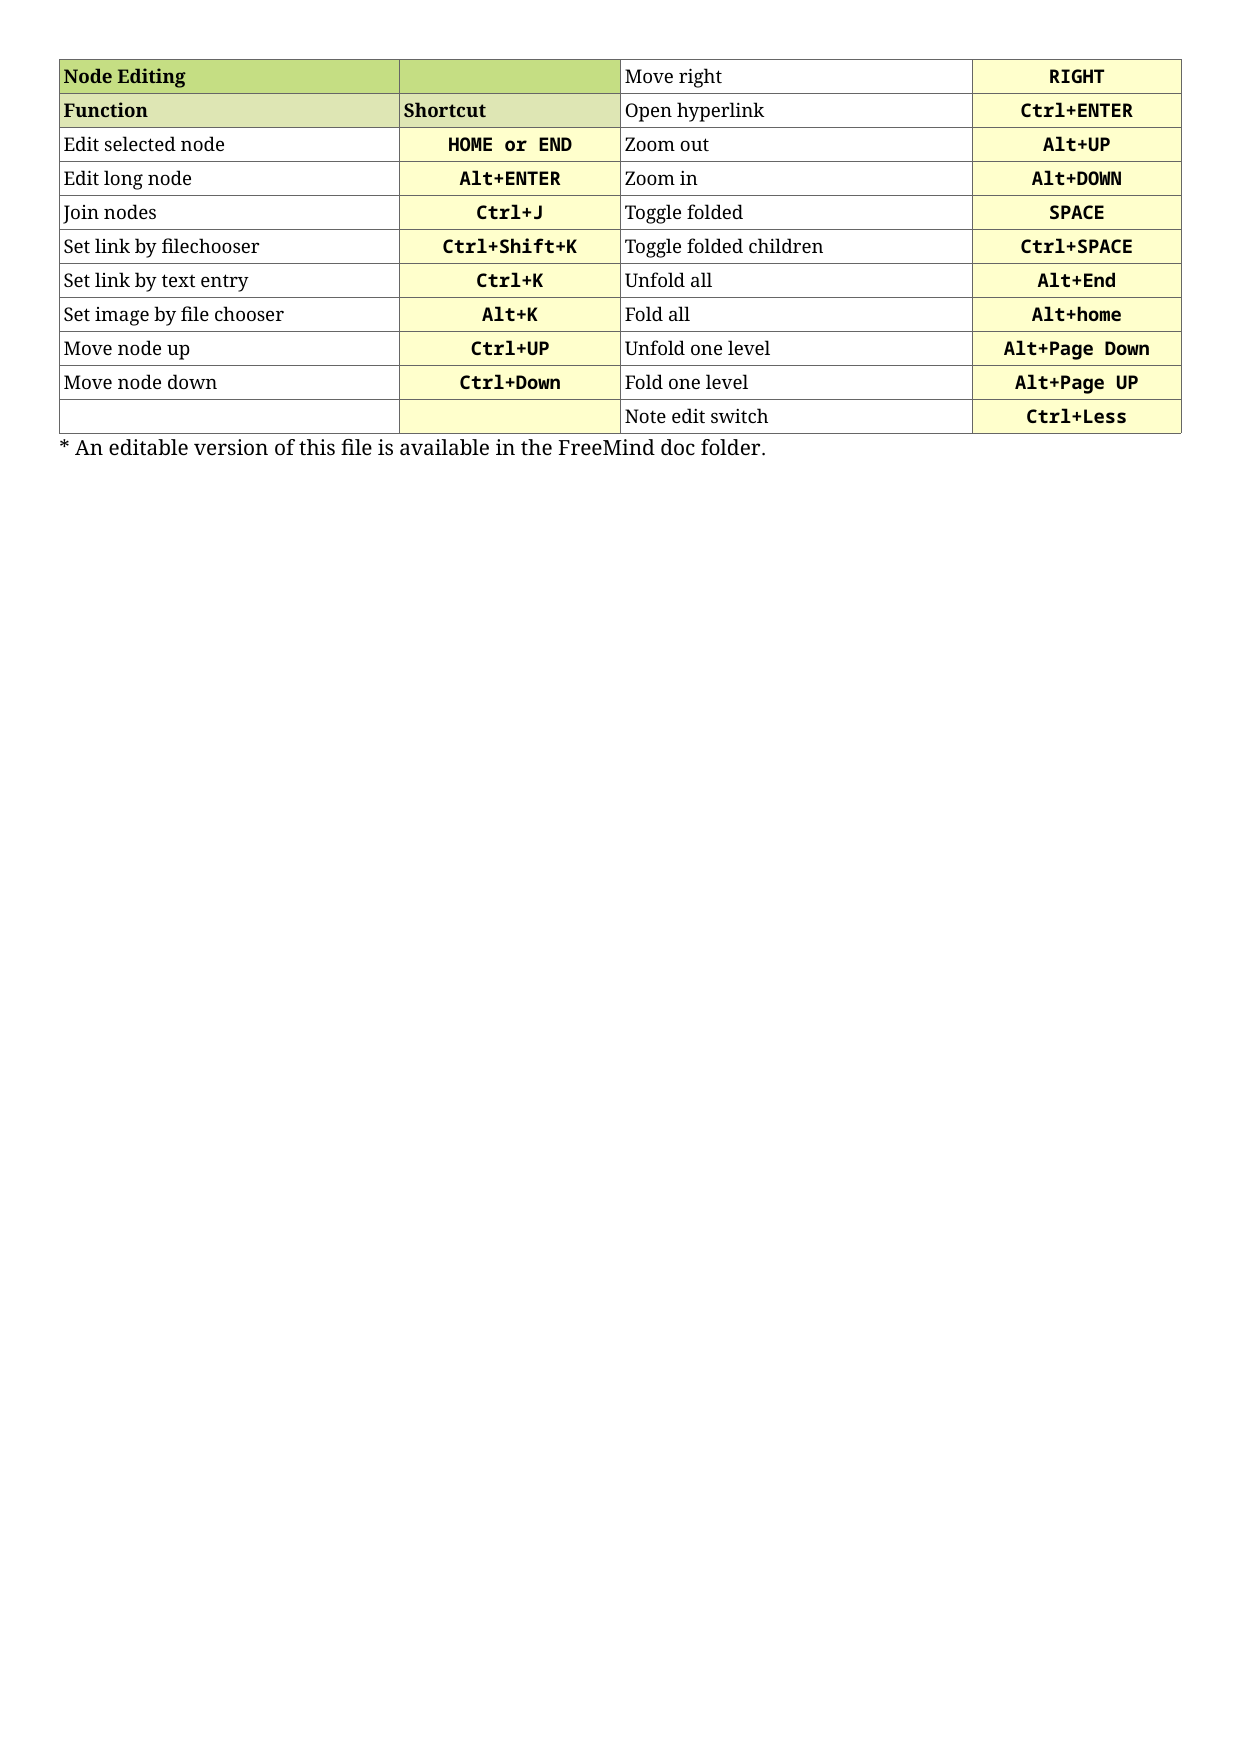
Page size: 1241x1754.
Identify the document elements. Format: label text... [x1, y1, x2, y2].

table_cell Set link by filechooser [60, 230, 399, 263]
table_cell Set image by file chooser [60, 298, 399, 331]
table_cell Ctrl+ENTER [973, 94, 1181, 127]
table_cell Alt+ENTER [400, 162, 620, 195]
table_cell Ctrl+UP [400, 332, 620, 365]
table_cell Edit long node [60, 162, 399, 195]
table_cell Function [60, 94, 399, 127]
table_cell Ctrl+J [400, 196, 620, 229]
table_cell Join nodes [60, 196, 399, 229]
table_cell Move right [621, 60, 972, 93]
table_cell Unfold all [621, 264, 972, 297]
table_cell RIGHT [973, 60, 1181, 93]
table_cell Edit selected node [60, 128, 399, 161]
table_cell [400, 400, 620, 433]
table_cell Fold all [621, 298, 972, 331]
table_cell Toggle folded [621, 196, 972, 229]
table_cell Open hyperlink [621, 94, 972, 127]
table_cell Zoom in [621, 162, 972, 195]
table_cell HOME or END [400, 128, 620, 161]
table_cell Toggle folded children [621, 230, 972, 263]
table_cell Alt+home [973, 298, 1181, 331]
table_cell [400, 60, 620, 93]
table_cell Ctrl+Down [400, 366, 620, 399]
table_cell Fold one level [621, 366, 972, 399]
table_cell Set link by text entry [60, 264, 399, 297]
table_cell Move node up [60, 332, 399, 365]
table_cell Ctrl+SPACE [973, 230, 1181, 263]
table_cell Move node down [60, 366, 399, 399]
text * An editable version of this file is available in the FreeMind doc folder. [59, 434, 1181, 461]
table_cell Node Editing [60, 60, 399, 93]
table_cell Note edit switch [621, 400, 972, 433]
table_cell Unfold one level [621, 332, 972, 365]
table_cell SPACE [973, 196, 1181, 229]
table_cell Alt+Page UP [973, 366, 1181, 399]
table_cell [60, 400, 399, 433]
table_cell Ctrl+Less [973, 400, 1181, 433]
table_cell Shortcut [400, 94, 620, 127]
table_cell Alt+DOWN [973, 162, 1181, 195]
table_cell Alt+K [400, 298, 620, 331]
table_cell Ctrl+K [400, 264, 620, 297]
table_cell Alt+UP [973, 128, 1181, 161]
table_cell Zoom out [621, 128, 972, 161]
table_cell Alt+Page Down [973, 332, 1181, 365]
table_cell Ctrl+Shift+K [400, 230, 620, 263]
table_cell Alt+End [973, 264, 1181, 297]
